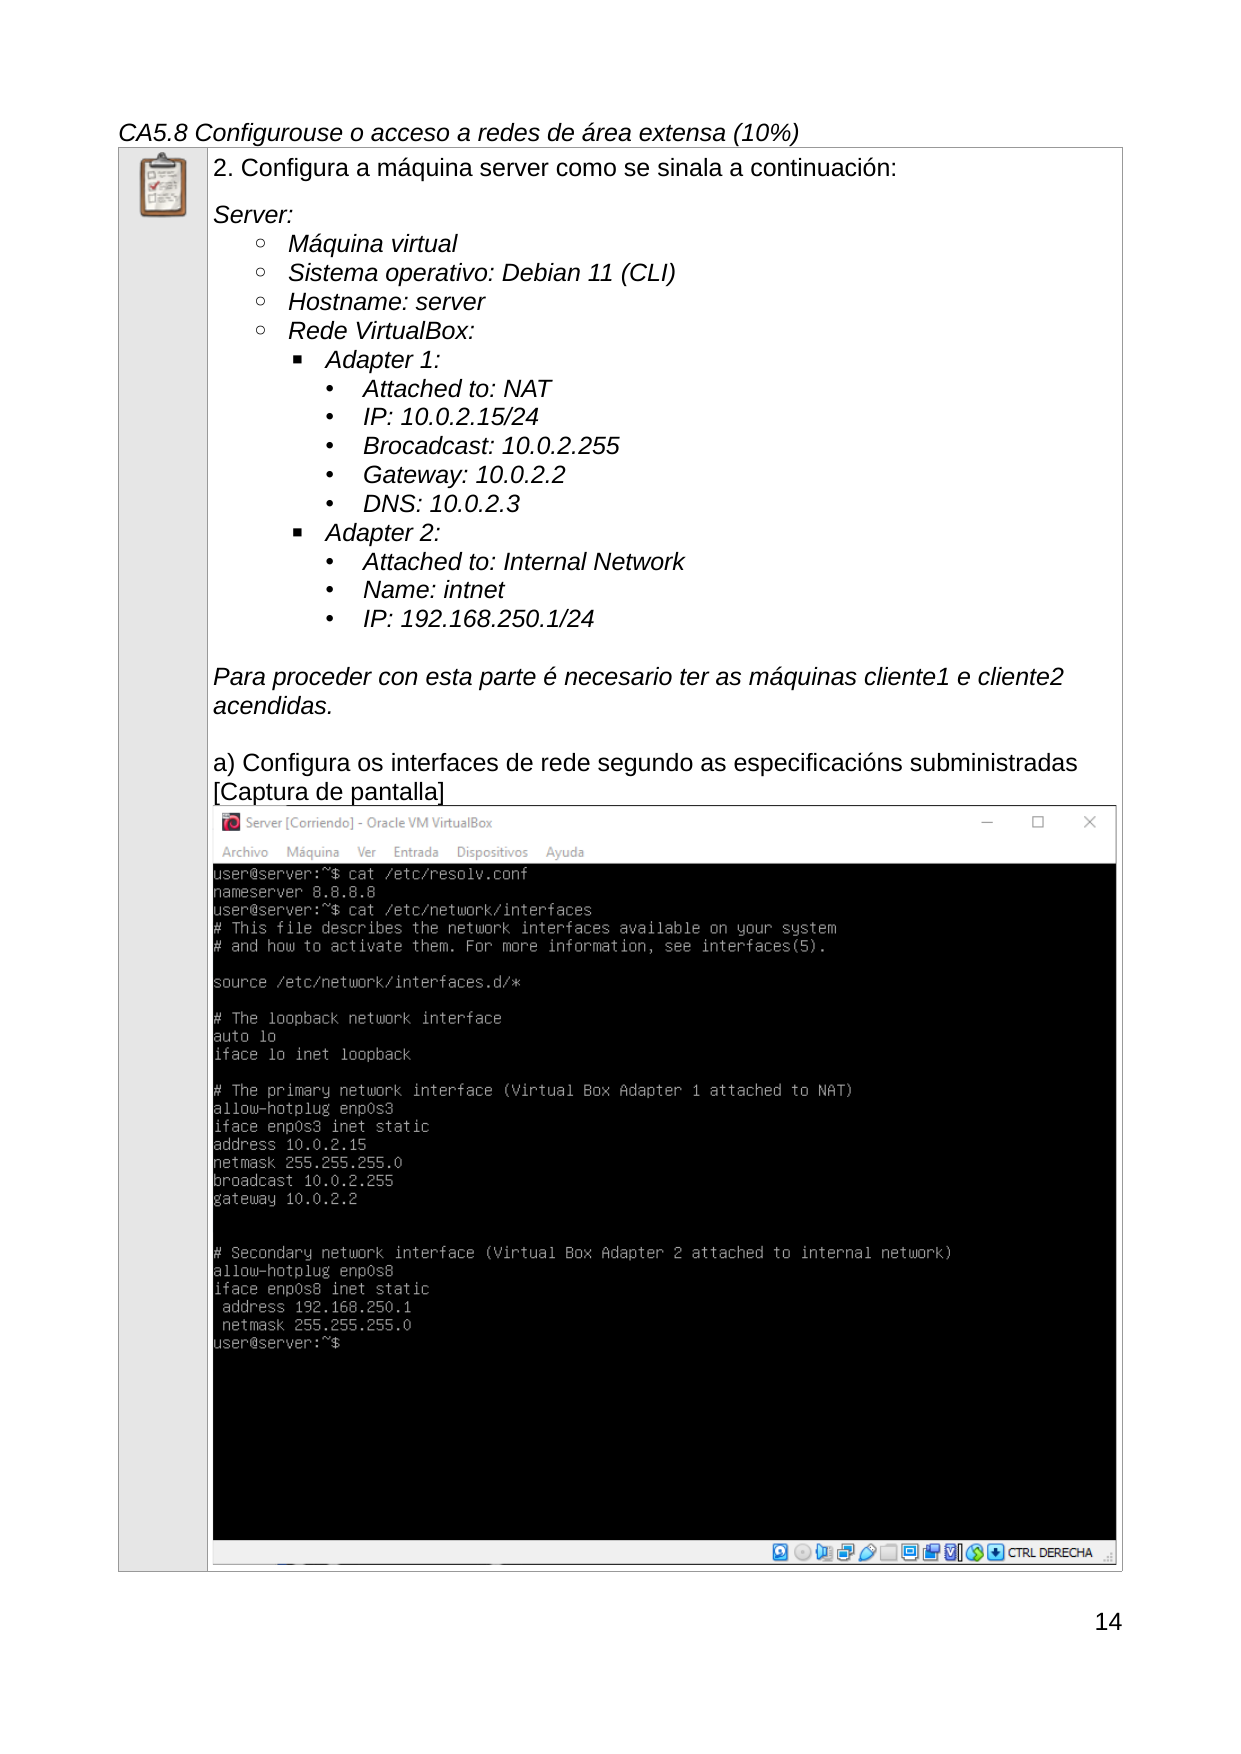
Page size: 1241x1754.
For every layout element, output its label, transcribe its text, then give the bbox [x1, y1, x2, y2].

picture [130, 152, 195, 218]
table_header 2. Configura a máquina server como se sinala a continuación: Server: Máquina virtual Sistema operativo: Debian 11 (CLI) Hostname: server Rede VirtualBox: Adapter 1: Attached to: NAT IP: 10.0.2.15/24 Brocadcast: 10.0.2.255 Gateway: 10.0.2.2 DNS: 10.0.2.3 Adapter 2: Attached to: Internal Network Name: intnet IP: 192.168.250.1/24 Para proceder con esta parte é necesario ter as máquinas cliente1 e cliente2 acendidas. a) Configura os interfaces de rede segundo as especificacións subministradas [Captura de pantalla] [208, 148, 1122, 1571]
picture [212, 805, 1117, 1565]
text CA5.8 Configurouse o acceso a redes de área extensa (10%) [118, 118, 1122, 147]
table_header [119, 148, 207, 1571]
